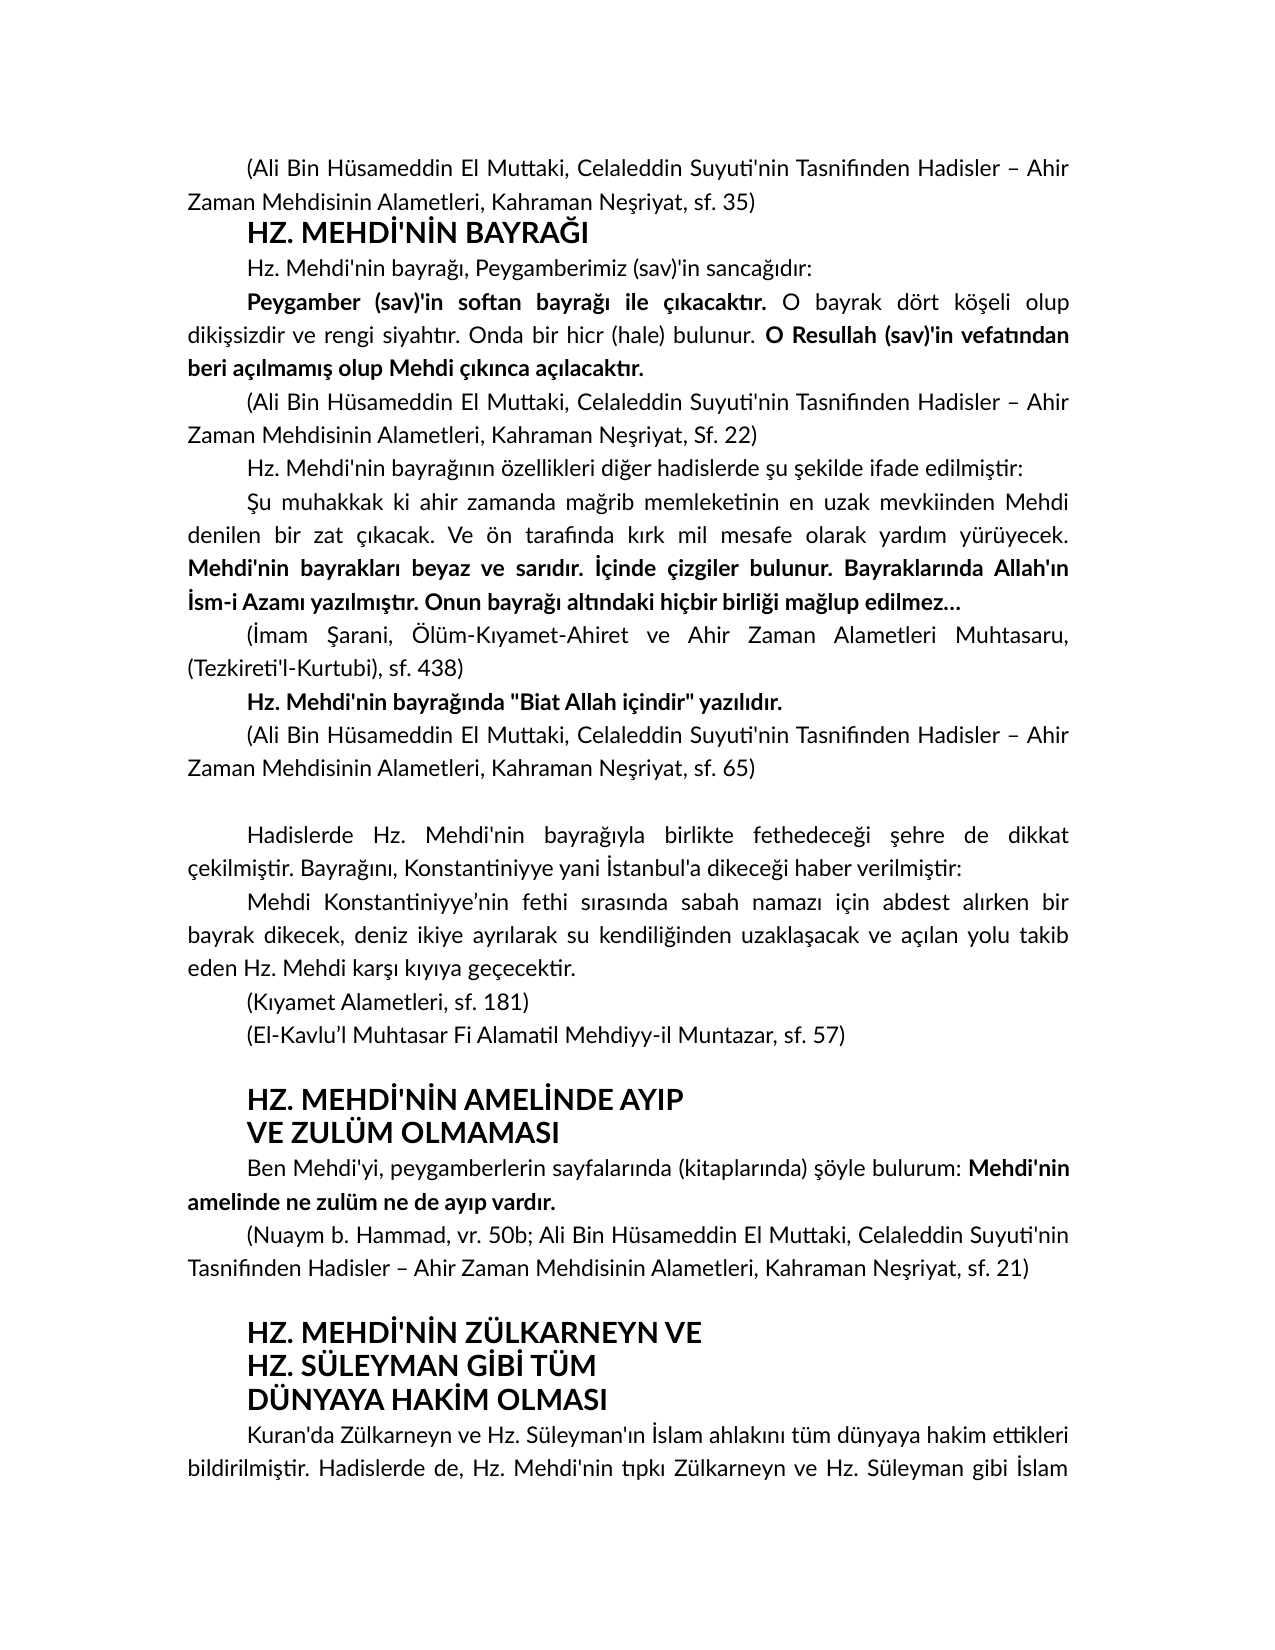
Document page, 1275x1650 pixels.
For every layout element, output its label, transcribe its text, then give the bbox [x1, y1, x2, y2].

text Mehdi Konstantiniyye’nin fethi sırasında sabah namazı için abdest alırken bir bayrak dikecek, deniz ikiye ayrılarak su kendiliğinden uzaklaşacak ve açılan yolu takib eden Hz. Mehdi karşı kıyıya geçecektir. [187, 883, 1070, 983]
text (Ali Bin Hüsameddin El Muttaki, Celaleddin Suyuti'nin Tasnifinden Hadisler – Ahir Zaman Mehdisinin Alametleri, Kahraman Neşriyat, sf. 35) [187, 150, 1070, 217]
text Hz. Mehdi'nin bayrağında "Biat Allah içindir" yazılıdır. [187, 683, 1070, 717]
text VE ZULÜM OLMAMASI [187, 1117, 1070, 1150]
text (Ali Bin Hüsameddin El Muttaki, Celaleddin Suyuti'nin Tasnifinden Hadisler – Ahir Zaman Mehdisinin Alametleri, Kahraman Neşriyat, sf. 65) [187, 717, 1070, 783]
text Ben Mehdi'yi, peygamberlerin sayfalarında (kitaplarında) şöyle bulurum: Mehdi'nin amelinde ne zulüm ne de ayıp vardır. [187, 1150, 1070, 1217]
text Hz. Mehdi'nin bayrağının özellikleri diğer hadislerde şu şekilde ifade edilmiştir: [187, 450, 1070, 483]
text DÜNYAYA HAKİM OLMASI [187, 1383, 1070, 1417]
text Hadislerde Hz. Mehdi'nin bayrağıyla birlikte fethedeceği şehre de dikkat çekilmiştir. Bayrağını, Konstantiniyye yani İstanbul'a dikeceği haber verilmiştir: [187, 817, 1070, 883]
text Şu muhakkak ki ahir zamanda mağrib memleketinin en uzak mevkiinden Mehdi denilen bir zat çıkacak. Ve ön tarafinda kırk mil mesafe olarak yardım yürüyecek. Mehdi'nin bayrakları beyaz ve sarıdır. İçinde çizgiler bulunur. Bayraklarında Allah'ın İsm-i Azamı yazılmıştır. Onun bayrağı altındaki hiçbir birliği mağlup edilmez… [187, 483, 1070, 617]
text Kuran'da Zülkarneyn ve Hz. Süleyman'ın İslam ahlakını tüm dünyaya hakim ettikleri bildirilmiştir. Hadislerde de, Hz. Mehdi'nin tıpkı Zülkarneyn ve Hz. Süleyman gibi İslam [187, 1417, 1070, 1483]
text (El-Kavlu’l Muhtasar Fi Alamatil Mehdiyy-il Muntazar, sf. 57) [187, 1017, 1070, 1050]
text Peygamber (sav)'in softan bayrağı ile çıkacaktır. O bayrak dört köşeli olup dikişsizdir ve rengi siyahtır. Onda bir hicr (hale) bulunur. O Resullah (sav)'in vefatından beri açılmamış olup Mehdi çıkınca açılacaktır. [187, 283, 1070, 383]
text (Kıyamet Alametleri, sf. 181) [187, 983, 1070, 1017]
text (İmam Şarani, Ölüm-Kıyamet-Ahiret ve Ahir Zaman Alametleri Muhtasaru, (Tezkireti'l-Kurtubi), sf. 438) [187, 617, 1070, 683]
text HZ. MEHDİ'NİN AMELİNDE AYIP [187, 1083, 1070, 1117]
text Hz. Mehdi'nin bayrağı, Peygamberimiz (sav)'in sancağıdır: [187, 250, 1070, 283]
text HZ. MEHDİ'NİN ZÜLKARNEYN VE [187, 1317, 1070, 1350]
text HZ. MEHDİ'NİN BAYRAĞI [187, 217, 1070, 250]
text (Ali Bin Hüsameddin El Muttaki, Celaleddin Suyuti'nin Tasnifinden Hadisler – Ahir Zaman Mehdisinin Alametleri, Kahraman Neşriyat, Sf. 22) [187, 383, 1070, 450]
text (Nuaym b. Hammad, vr. 50b; Ali Bin Hüsameddin El Muttaki, Celaleddin Suyuti'nin Tasnifinden Hadisler – Ahir Zaman Mehdisinin Alametleri, Kahraman Neşriyat, sf. 21) [187, 1217, 1070, 1283]
text HZ. SÜLEYMAN GİBİ TÜM [187, 1350, 1070, 1383]
